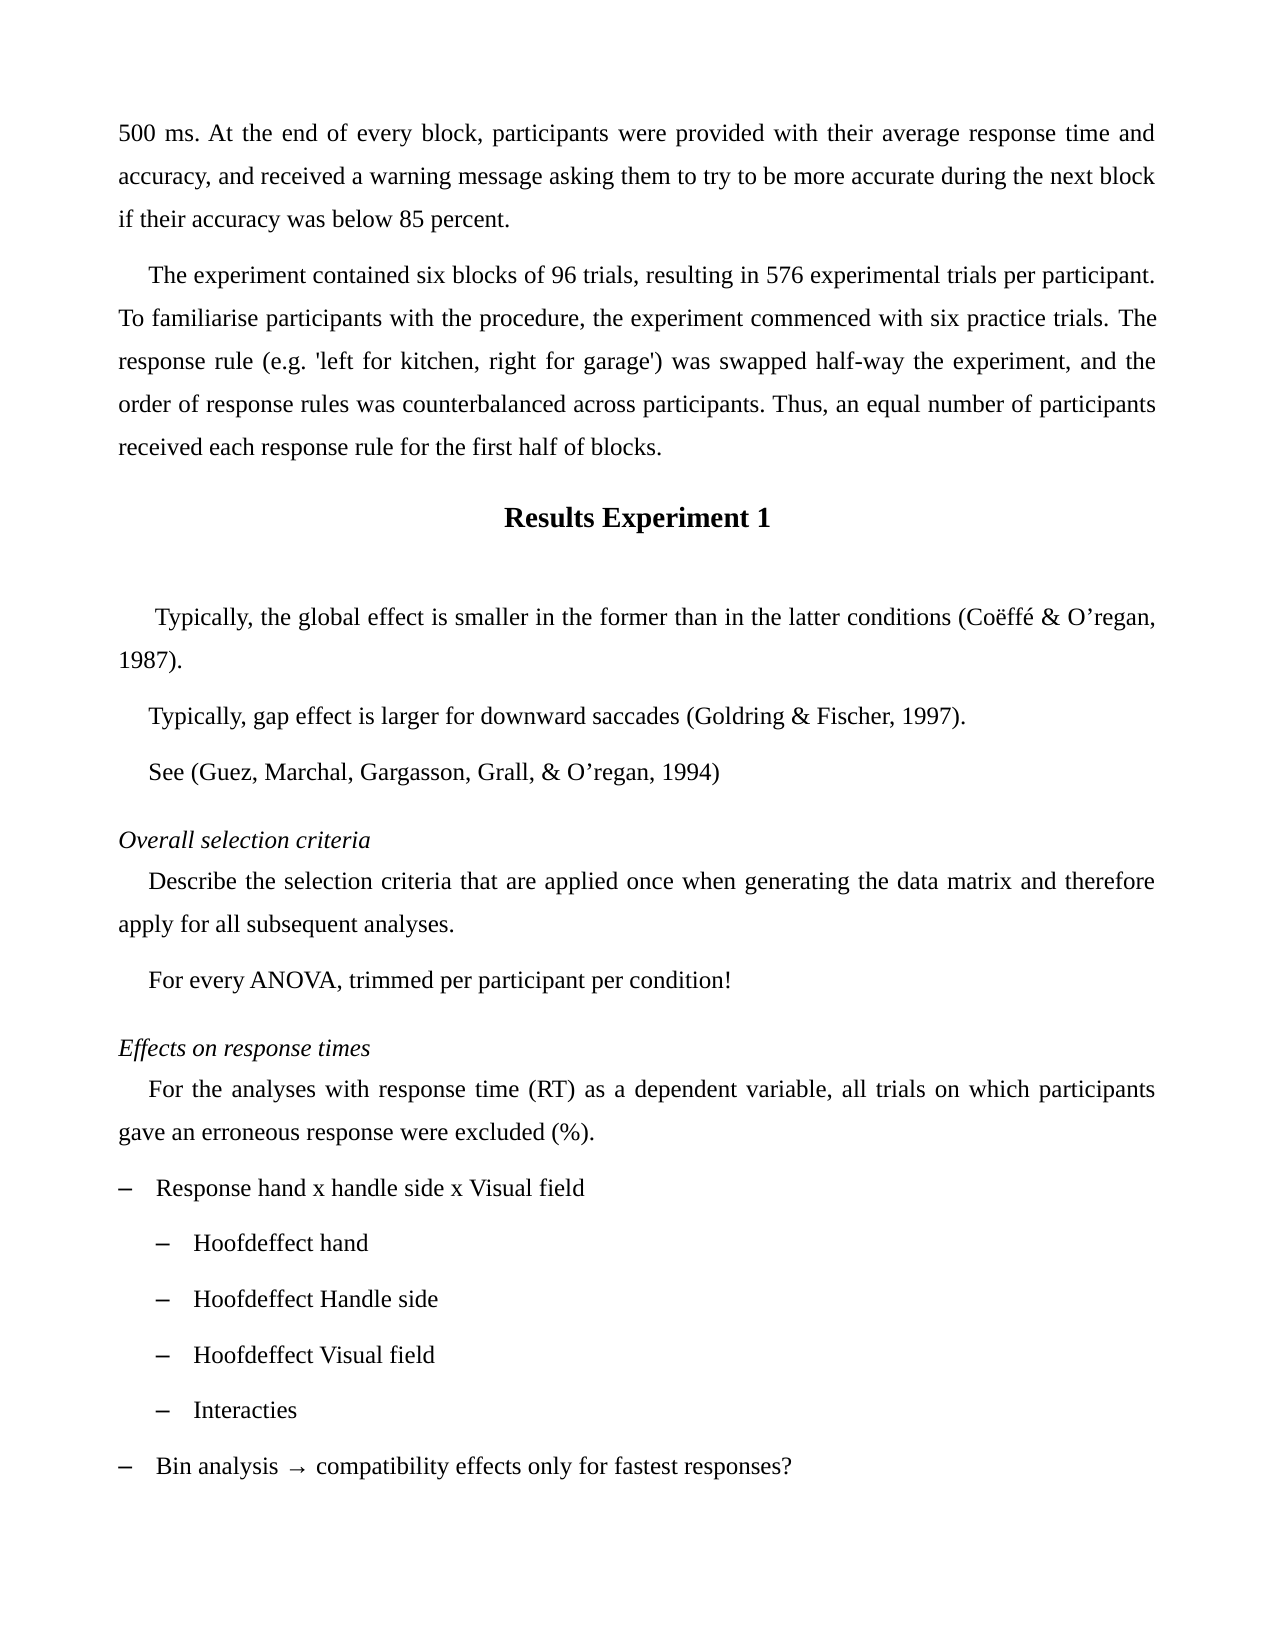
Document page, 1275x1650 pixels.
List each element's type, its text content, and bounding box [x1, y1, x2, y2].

text See (Guez, Marchal, Gargasson, Grall, & O’regan, 1994) [118, 757, 1157, 785]
subtitle Results Experiment 1 [118, 501, 1157, 534]
list Interacties [156, 1395, 1157, 1424]
list Bin analysis → compatibility effects only for fastest responses? [118, 1451, 1157, 1480]
list Hoofdeffect hand [156, 1228, 1157, 1257]
text The experiment contained six blocks of 96 trials, resulting in 576 experimental trials per participant. To familiarise participants with the procedure, the experiment commenced with six practice trials. The response rule (e.g. 'left for kitchen, right for garage') was swapped half-way the experiment, and the order of response rules was counterbalanced across participants. Thus, an equal number of participants received each response rule for the first half of blocks. [118, 260, 1157, 461]
text For every ANOVA, trimmed per participant per condition! [118, 965, 1157, 993]
text Typically, the global effect is smaller in the former than in the latter conditions (Coëffé & O’regan, 1987). [118, 602, 1157, 674]
list Hoofdeffect Handle side [156, 1284, 1157, 1313]
subtitle Effects on response times [118, 1033, 1157, 1062]
subtitle Overall selection criteria [118, 825, 1157, 853]
text For the analyses with response time (RT) as a dependent variable, all trials on which participants gave an erroneous response were excluded (%). [118, 1074, 1157, 1146]
text Describe the selection criteria that are applied once when generating the data matrix and therefore apply for all subsequent analyses. [118, 866, 1157, 938]
list Response hand x handle side x Visual field [118, 1173, 1157, 1202]
list Hoofdeffect Visual field [156, 1340, 1157, 1368]
text Typically, gap effect is larger for downward saccades (Goldring & Fischer, 1997). [118, 701, 1157, 730]
text 500 ms. At the end of every block, participants were provided with their average response time and accuracy, and received a warning message asking them to try to be more accurate during the next block if their accuracy was below 85 percent. [118, 118, 1157, 233]
